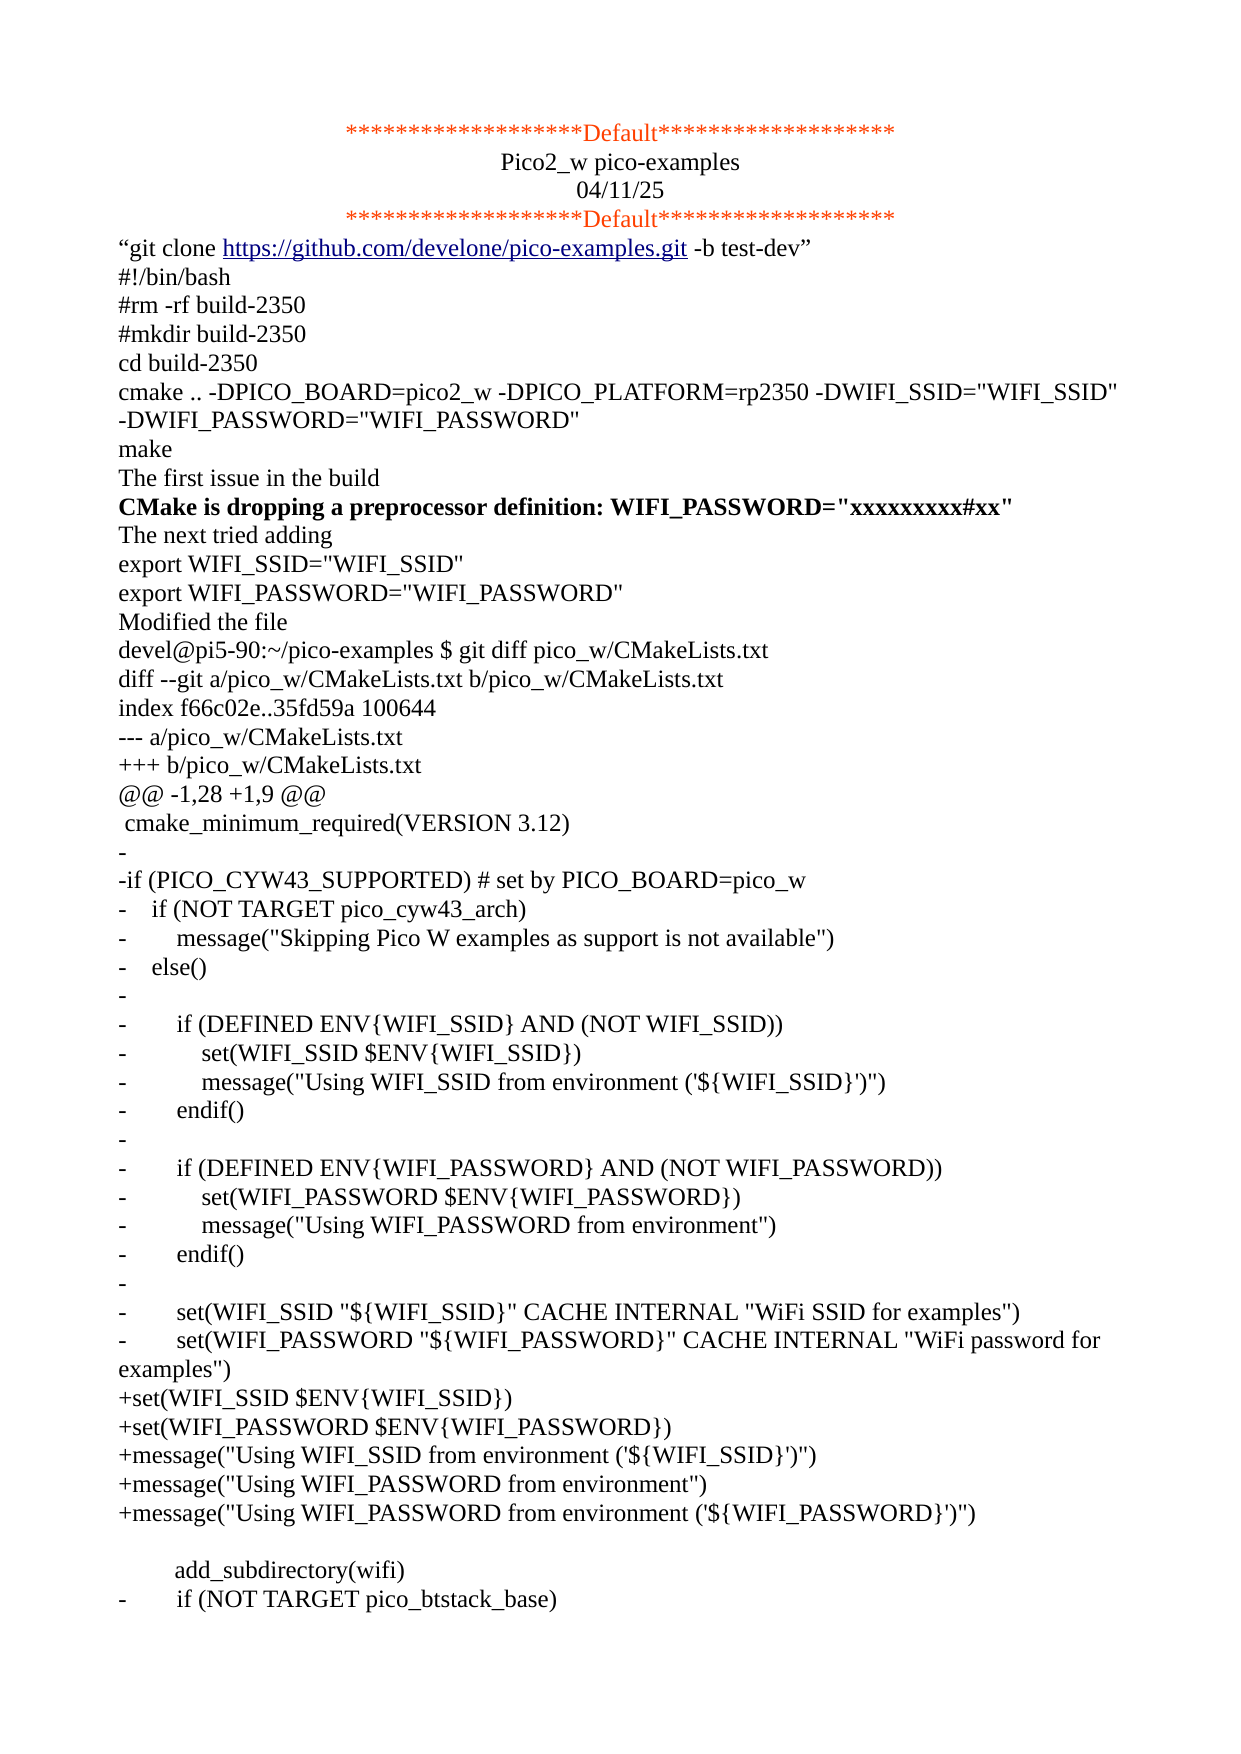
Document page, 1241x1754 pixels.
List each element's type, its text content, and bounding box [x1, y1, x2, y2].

text @@ -1,28 +1,9 @@ [118, 779, 1122, 808]
text cmake_minimum_required(VERSION 3.12) [118, 808, 1122, 837]
text - if (DEFINED ENV{WIFI_PASSWORD} AND (NOT WIFI_PASSWORD)) [118, 1153, 1122, 1182]
text +set(WIFI_SSID $ENV{WIFI_SSID}) [118, 1383, 1122, 1412]
text - set(WIFI_SSID $ENV{WIFI_SSID}) [118, 1038, 1122, 1067]
text The next tried adding [118, 521, 1122, 549]
text - if (DEFINED ENV{WIFI_SSID} AND (NOT WIFI_SSID)) [118, 1009, 1122, 1038]
text cmake .. -DPICO_BOARD=pico2_w -DPICO_PLATFORM=rp2350 -DWIFI_SSID="WIFI_SSID" -DWIFI_PASSWORD="WIFI_PASSWORD" [118, 377, 1122, 434]
text - endif() [118, 1239, 1122, 1268]
text +message("Using WIFI_PASSWORD from environment ('${WIFI_PASSWORD}')") [118, 1498, 1122, 1527]
text - [118, 837, 1122, 866]
text diff --git a/pico_w/CMakeLists.txt b/pico_w/CMakeLists.txt [118, 664, 1122, 693]
text Modified the file [118, 607, 1122, 636]
text CMake is dropping a preprocessor definition: WIFI_PASSWORD="xxxxxxxxx#xx" [118, 492, 1122, 521]
text +set(WIFI_PASSWORD $ENV{WIFI_PASSWORD}) [118, 1412, 1122, 1441]
text 04/11/25 [118, 176, 1122, 204]
text *******************Default******************* [118, 118, 1122, 147]
text - [118, 1268, 1122, 1297]
text export WIFI_SSID="WIFI_SSID" [118, 549, 1122, 578]
text #rm -rf build-2350 [118, 291, 1122, 319]
text - [118, 981, 1122, 1009]
text devel@pi5-90:~/pico-examples $ git diff pico_w/CMakeLists.txt [118, 636, 1122, 664]
text +++ b/pico_w/CMakeLists.txt [118, 751, 1122, 779]
text export WIFI_PASSWORD="WIFI_PASSWORD" [118, 578, 1122, 607]
text - set(WIFI_PASSWORD $ENV{WIFI_PASSWORD}) [118, 1182, 1122, 1211]
text cd build-2350 [118, 348, 1122, 377]
text - else() [118, 952, 1122, 981]
text “git clone https://github.com/develone/pico-examples.git -b test-dev” [118, 233, 1122, 262]
text #mkdir build-2350 [118, 319, 1122, 348]
text - if (NOT TARGET pico_cyw43_arch) [118, 894, 1122, 923]
text - endif() [118, 1096, 1122, 1124]
text *******************Default******************* [118, 204, 1122, 233]
text - set(WIFI_PASSWORD "${WIFI_PASSWORD}" CACHE INTERNAL "WiFi password for examples") [118, 1326, 1122, 1383]
text - message("Using WIFI_SSID from environment ('${WIFI_SSID}')") [118, 1067, 1122, 1096]
text --- a/pico_w/CMakeLists.txt [118, 722, 1122, 751]
text +message("Using WIFI_PASSWORD from environment") [118, 1469, 1122, 1498]
text make [118, 434, 1122, 463]
text #!/bin/bash [118, 262, 1122, 291]
text Pico2_w pico-examples [118, 147, 1122, 176]
text add_subdirectory(wifi) [118, 1556, 1122, 1584]
text - message("Using WIFI_PASSWORD from environment") [118, 1211, 1122, 1239]
text - message("Skipping Pico W examples as support is not available") [118, 923, 1122, 952]
text index f66c02e..35fd59a 100644 [118, 693, 1122, 722]
text - if (NOT TARGET pico_btstack_base) [118, 1584, 1122, 1613]
text - set(WIFI_SSID "${WIFI_SSID}" CACHE INTERNAL "WiFi SSID for examples") [118, 1297, 1122, 1326]
text +message("Using WIFI_SSID from environment ('${WIFI_SSID}')") [118, 1441, 1122, 1469]
text -if (PICO_CYW43_SUPPORTED) # set by PICO_BOARD=pico_w [118, 866, 1122, 894]
text The first issue in the build [118, 463, 1122, 492]
text - [118, 1124, 1122, 1153]
